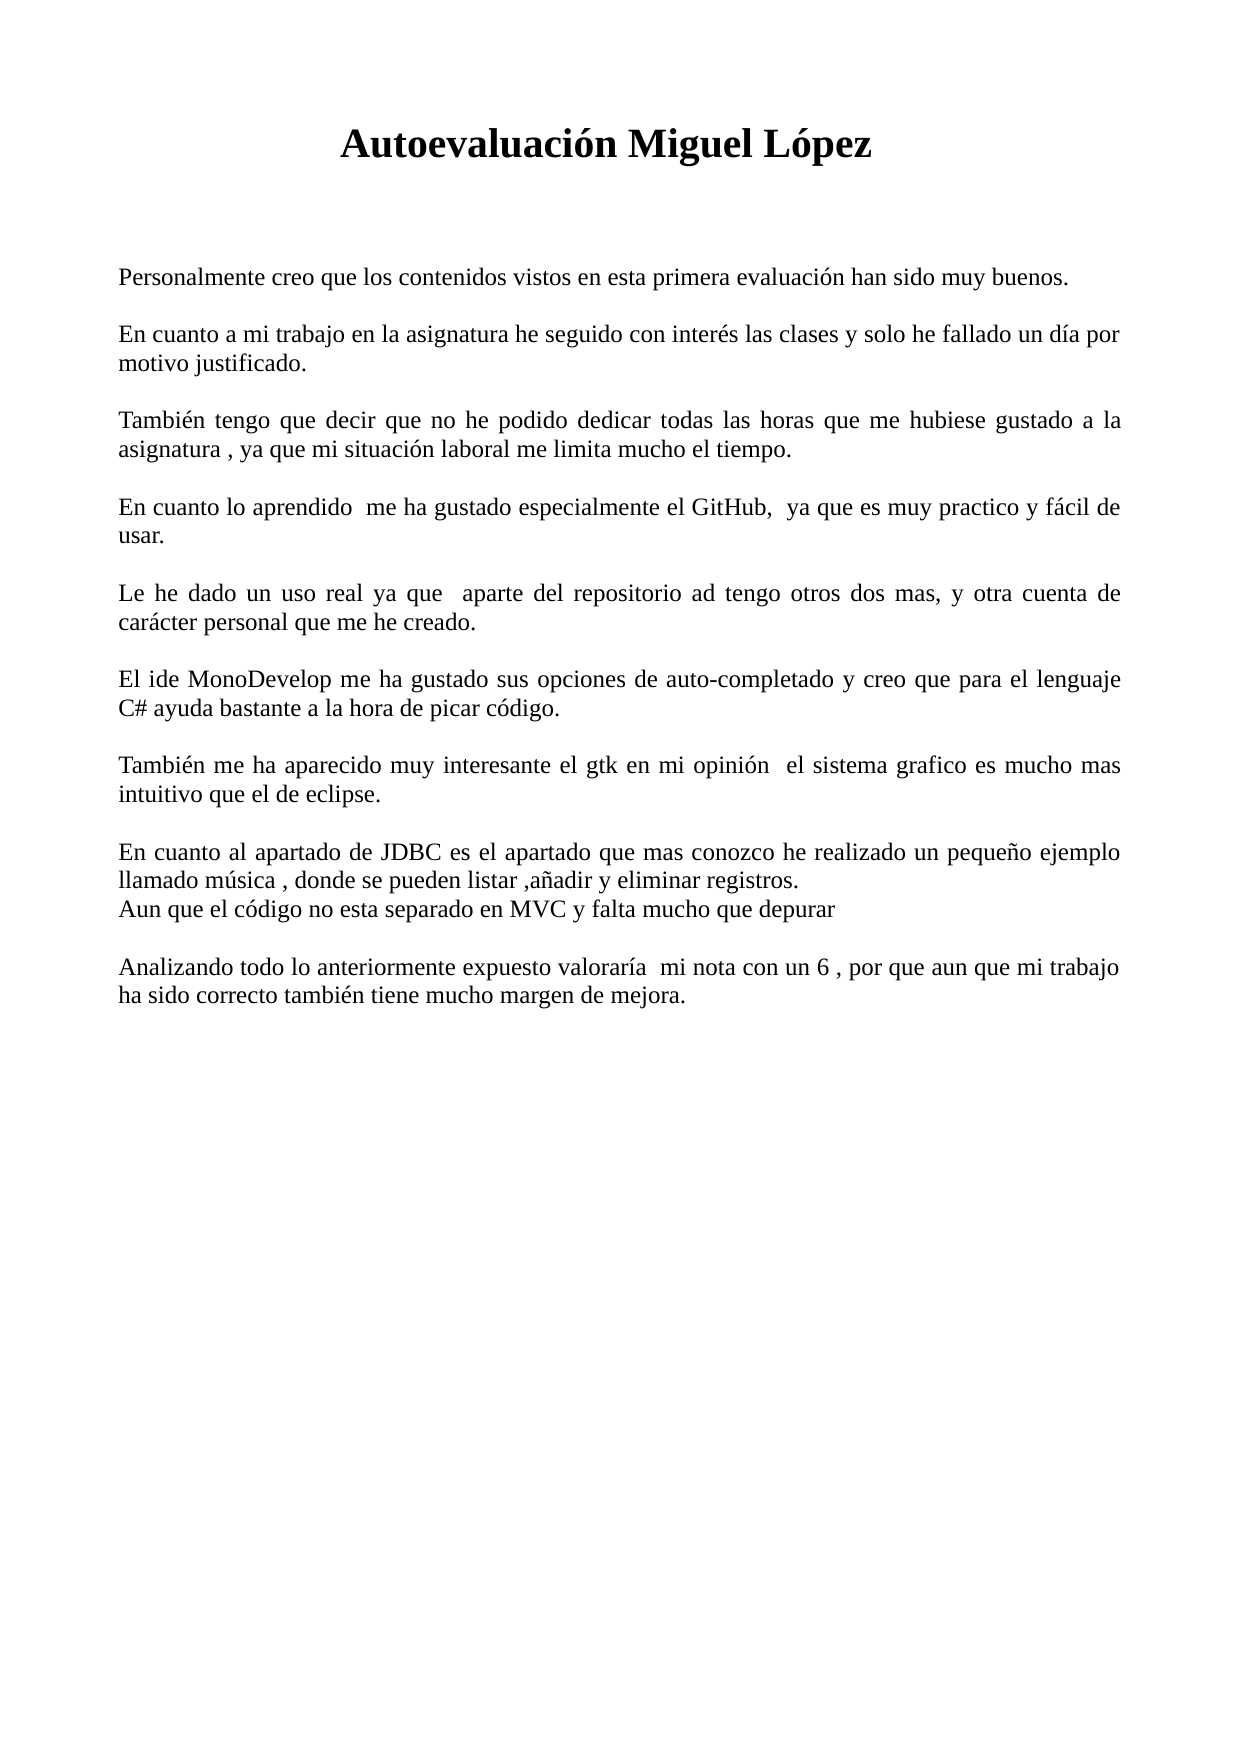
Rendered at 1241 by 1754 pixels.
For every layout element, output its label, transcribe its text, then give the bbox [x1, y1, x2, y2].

text Personalmente creo que los contenidos vistos en esta primera evaluación han sido muy buenos. [118, 262, 1122, 291]
text Autoevaluación Miguel López [118, 118, 1122, 166]
text Le he dado un uso real ya que aparte del repositorio ad tengo otros dos mas, y otra cuenta de carácter personal que me he creado. [118, 578, 1122, 636]
text El ide MonoDevelop me ha gustado sus opciones de auto-completado y creo que para el lenguaje C# ayuda bastante a la hora de picar código. [118, 664, 1122, 722]
text También me ha aparecido muy interesante el gtk en mi opinión el sistema grafico es mucho mas intuitivo que el de eclipse. [118, 751, 1122, 808]
text Aun que el código no esta separado en MVC y falta mucho que depurar [118, 894, 1122, 923]
text En cuanto a mi trabajo en la asignatura he seguido con interés las clases y solo he fallado un día por motivo justificado. [118, 319, 1122, 377]
text También tengo que decir que no he podido dedicar todas las horas que me hubiese gustado a la asignatura , ya que mi situación laboral me limita mucho el tiempo. [118, 406, 1122, 463]
text En cuanto al apartado de JDBC es el apartado que mas conozco he realizado un pequeño ejemplo llamado música , donde se pueden listar ,añadir y eliminar registros. [118, 837, 1122, 894]
text Analizando todo lo anteriormente expuesto valoraría mi nota con un 6 , por que aun que mi trabajo ha sido correcto también tiene mucho margen de mejora. [118, 952, 1122, 1009]
text En cuanto lo aprendido me ha gustado especialmente el GitHub, ya que es muy practico y fácil de usar. [118, 492, 1122, 549]
